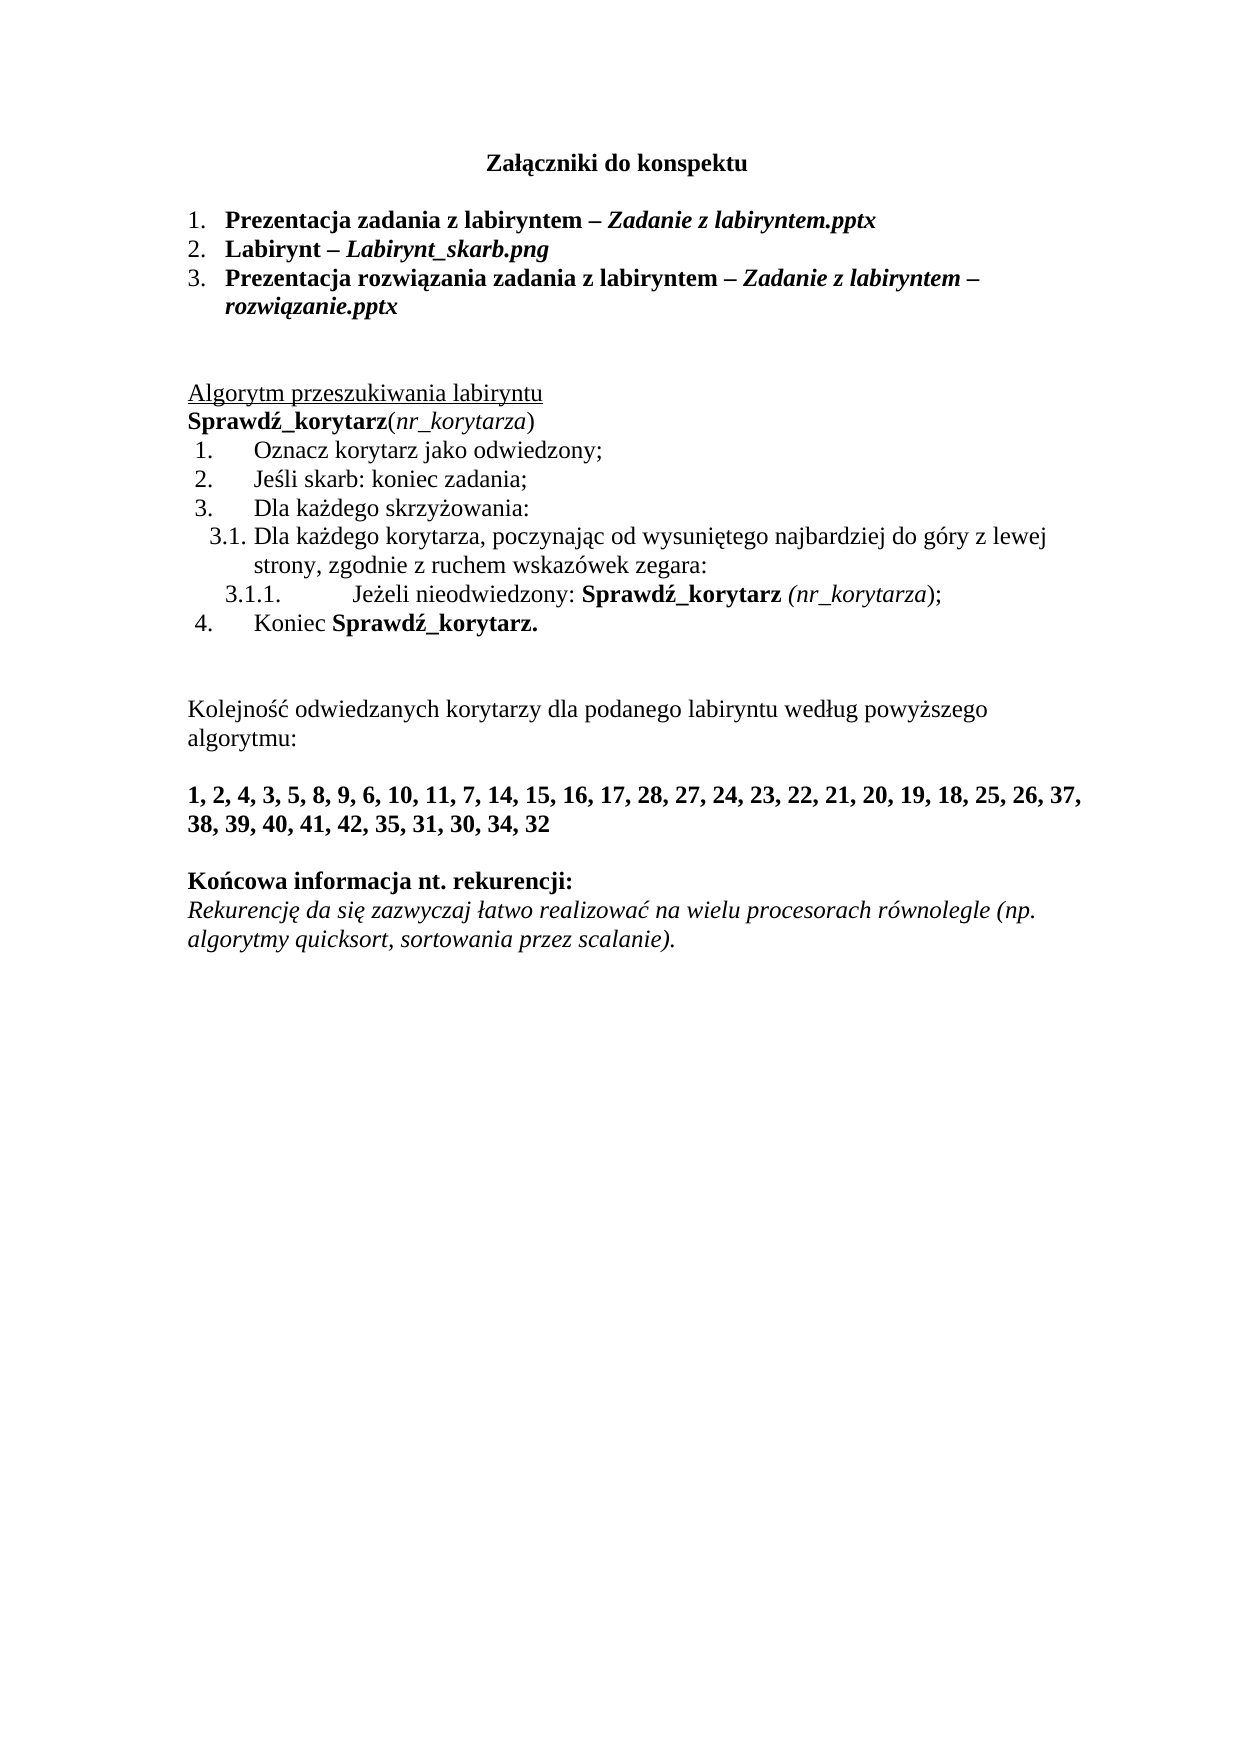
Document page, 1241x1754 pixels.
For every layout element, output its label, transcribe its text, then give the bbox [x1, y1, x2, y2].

text Rekurencję da się zazwyczaj łatwo realizować na wielu procesorach równolegle (np. algorytmy quicksort, sortowania przez scalanie). [187, 895, 1090, 953]
list Jeżeli nieodwiedzony: Sprawdź_korytarz (nr_korytarza); [225, 579, 1090, 608]
text Końcowa informacja nt. rekurencji: [187, 866, 1090, 895]
text Kolejność odwiedzanych korytarzy dla podanego labiryntu według powyższego algorytmu: [187, 694, 1090, 751]
text Algorytm przeszukiwania labiryntu [187, 378, 1090, 406]
list Dla każdego skrzyżowania: [194, 493, 1090, 521]
list Prezentacja rozwiązania zadania z labiryntem – Zadanie z labiryntem – rozwiązanie.pptx [187, 263, 1090, 320]
text Załączniki do konspektu [150, 148, 1090, 176]
list Oznacz korytarz jako odwiedzony; [194, 435, 1090, 464]
text 1, 2, 4, 3, 5, 8, 9, 6, 10, 11, 7, 14, 15, 16, 17, 28, 27, 24, 23, 22, 21, 20, 19, 18, 25, 26, 37, 38, 39, 40, 41, 42, 35, 31, 30, 34, 32 [187, 780, 1090, 838]
list Prezentacja zadania z labiryntem – Zadanie z labiryntem.pptx [187, 205, 1090, 234]
text Sprawdź_korytarz(nr_korytarza) [187, 406, 1090, 435]
list Koniec Sprawdź_korytarz. [194, 608, 1090, 636]
list Labirynt – Labirynt_skarb.png [187, 234, 1090, 263]
list Dla każdego korytarza, poczynając od wysuniętego najbardziej do góry z lewej strony, zgodnie z ruchem wskazówek zegara: [209, 521, 1090, 579]
list Jeśli skarb: koniec zadania; [194, 464, 1090, 493]
